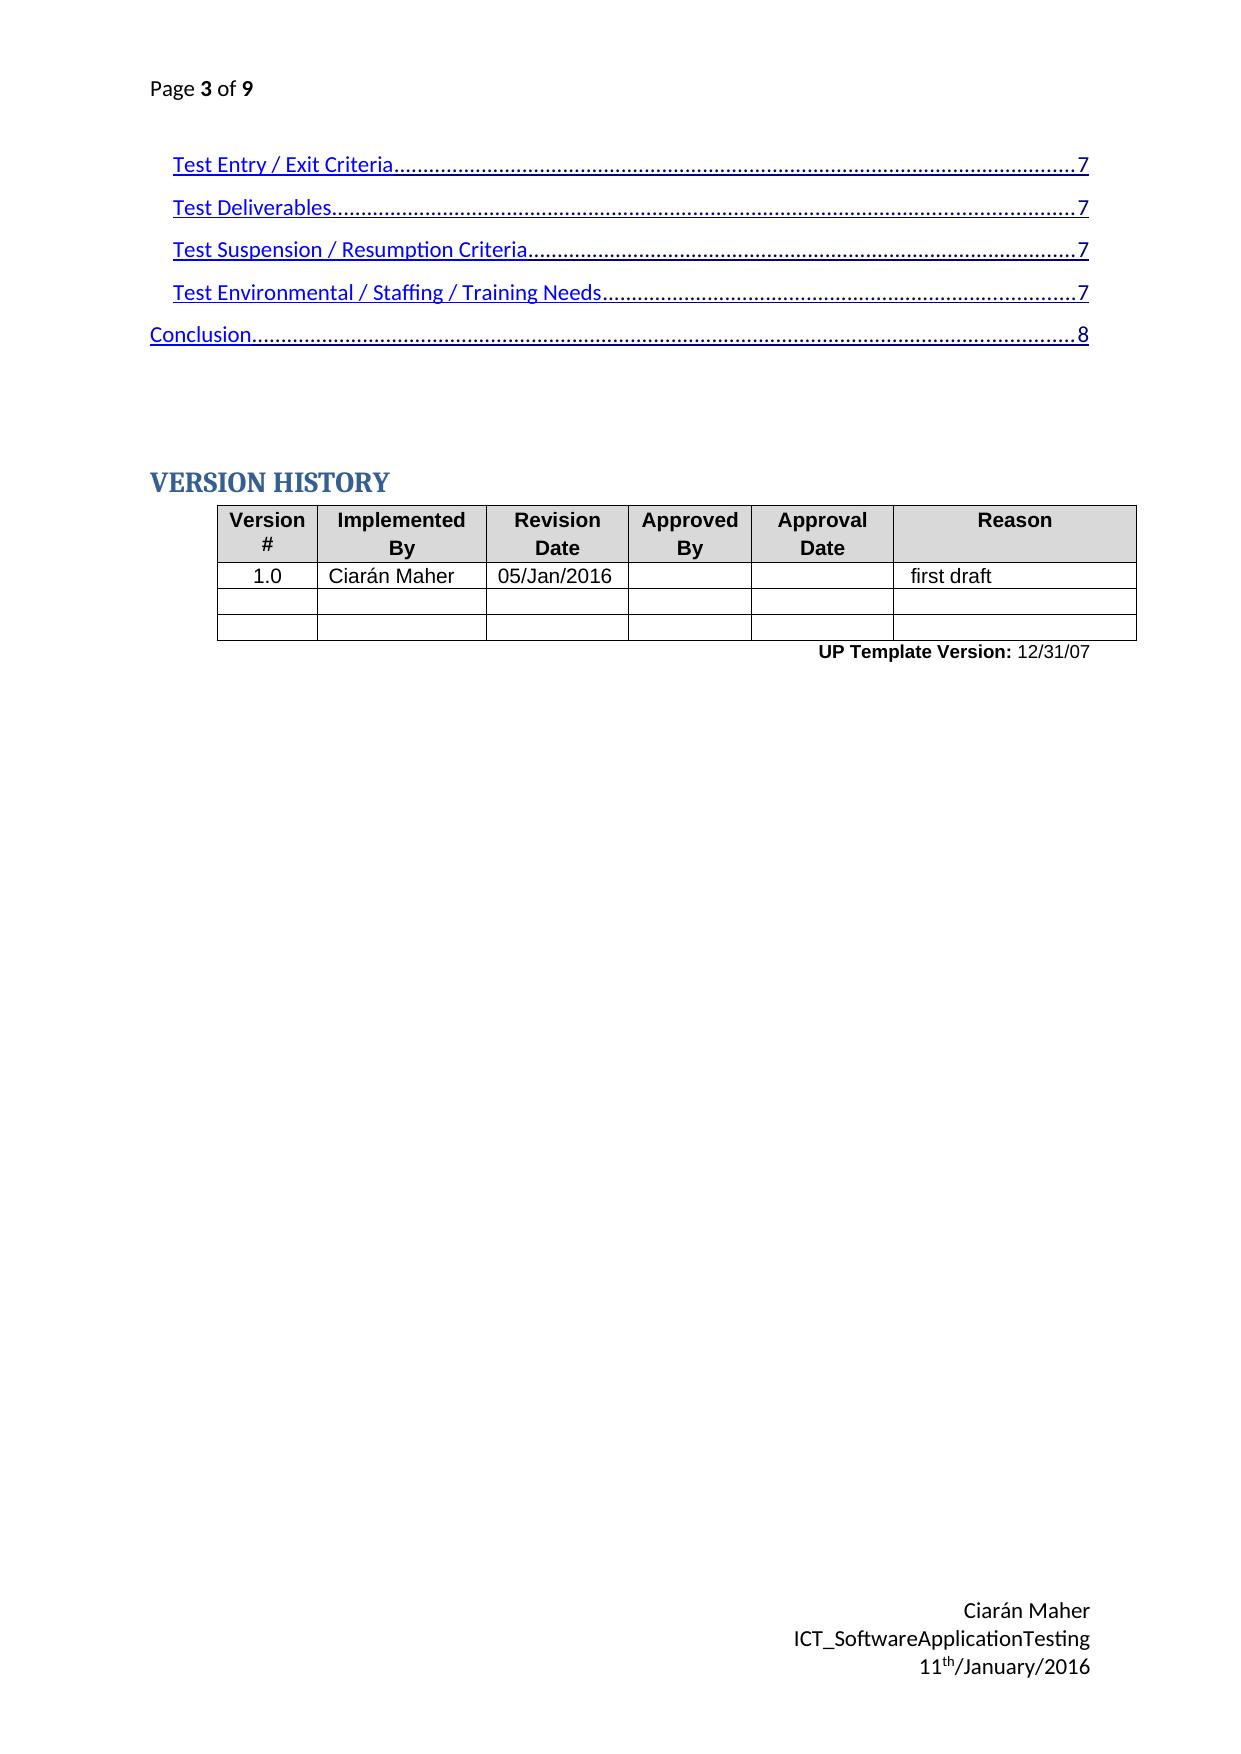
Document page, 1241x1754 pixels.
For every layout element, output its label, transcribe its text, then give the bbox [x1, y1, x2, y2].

table_cell [218, 615, 317, 640]
text Test Deliverables 7 [173, 193, 1090, 221]
table_cell [318, 615, 486, 640]
table_header Reason [894, 506, 1136, 562]
table_header Approval Date [752, 506, 893, 562]
text Test Environmental / Staffing / Training Needs 7 [173, 278, 1090, 306]
table_cell 05/Jan/2016 [487, 563, 628, 588]
text Conclusion 8 [150, 320, 1090, 348]
table_cell Ciarán Maher [318, 563, 486, 588]
table_header Version # [218, 506, 317, 562]
table_cell [487, 615, 628, 640]
table_cell [218, 589, 317, 614]
table_cell [894, 589, 1136, 614]
table_cell [752, 563, 893, 588]
table_cell [629, 563, 751, 588]
table_cell [487, 589, 628, 614]
table_cell [318, 589, 486, 614]
table_header Approved By [629, 506, 751, 562]
table_cell [752, 589, 893, 614]
table_cell [629, 589, 751, 614]
subtitle VERSION HISTORY [150, 466, 1090, 499]
text Test Entry / Exit Criteria 7 [173, 150, 1090, 178]
table_cell [894, 615, 1136, 640]
table_cell 1.0 [218, 563, 317, 588]
table_cell [752, 615, 893, 640]
text UP Template Version: 12/31/07 [150, 641, 1090, 663]
table_header Revision Date [487, 506, 628, 562]
text Test Suspension / Resumption Criteria 7 [173, 235, 1090, 263]
table_cell [629, 615, 751, 640]
table_header Implemented By [318, 506, 486, 562]
table_cell Test Plan first draft [894, 563, 1136, 588]
